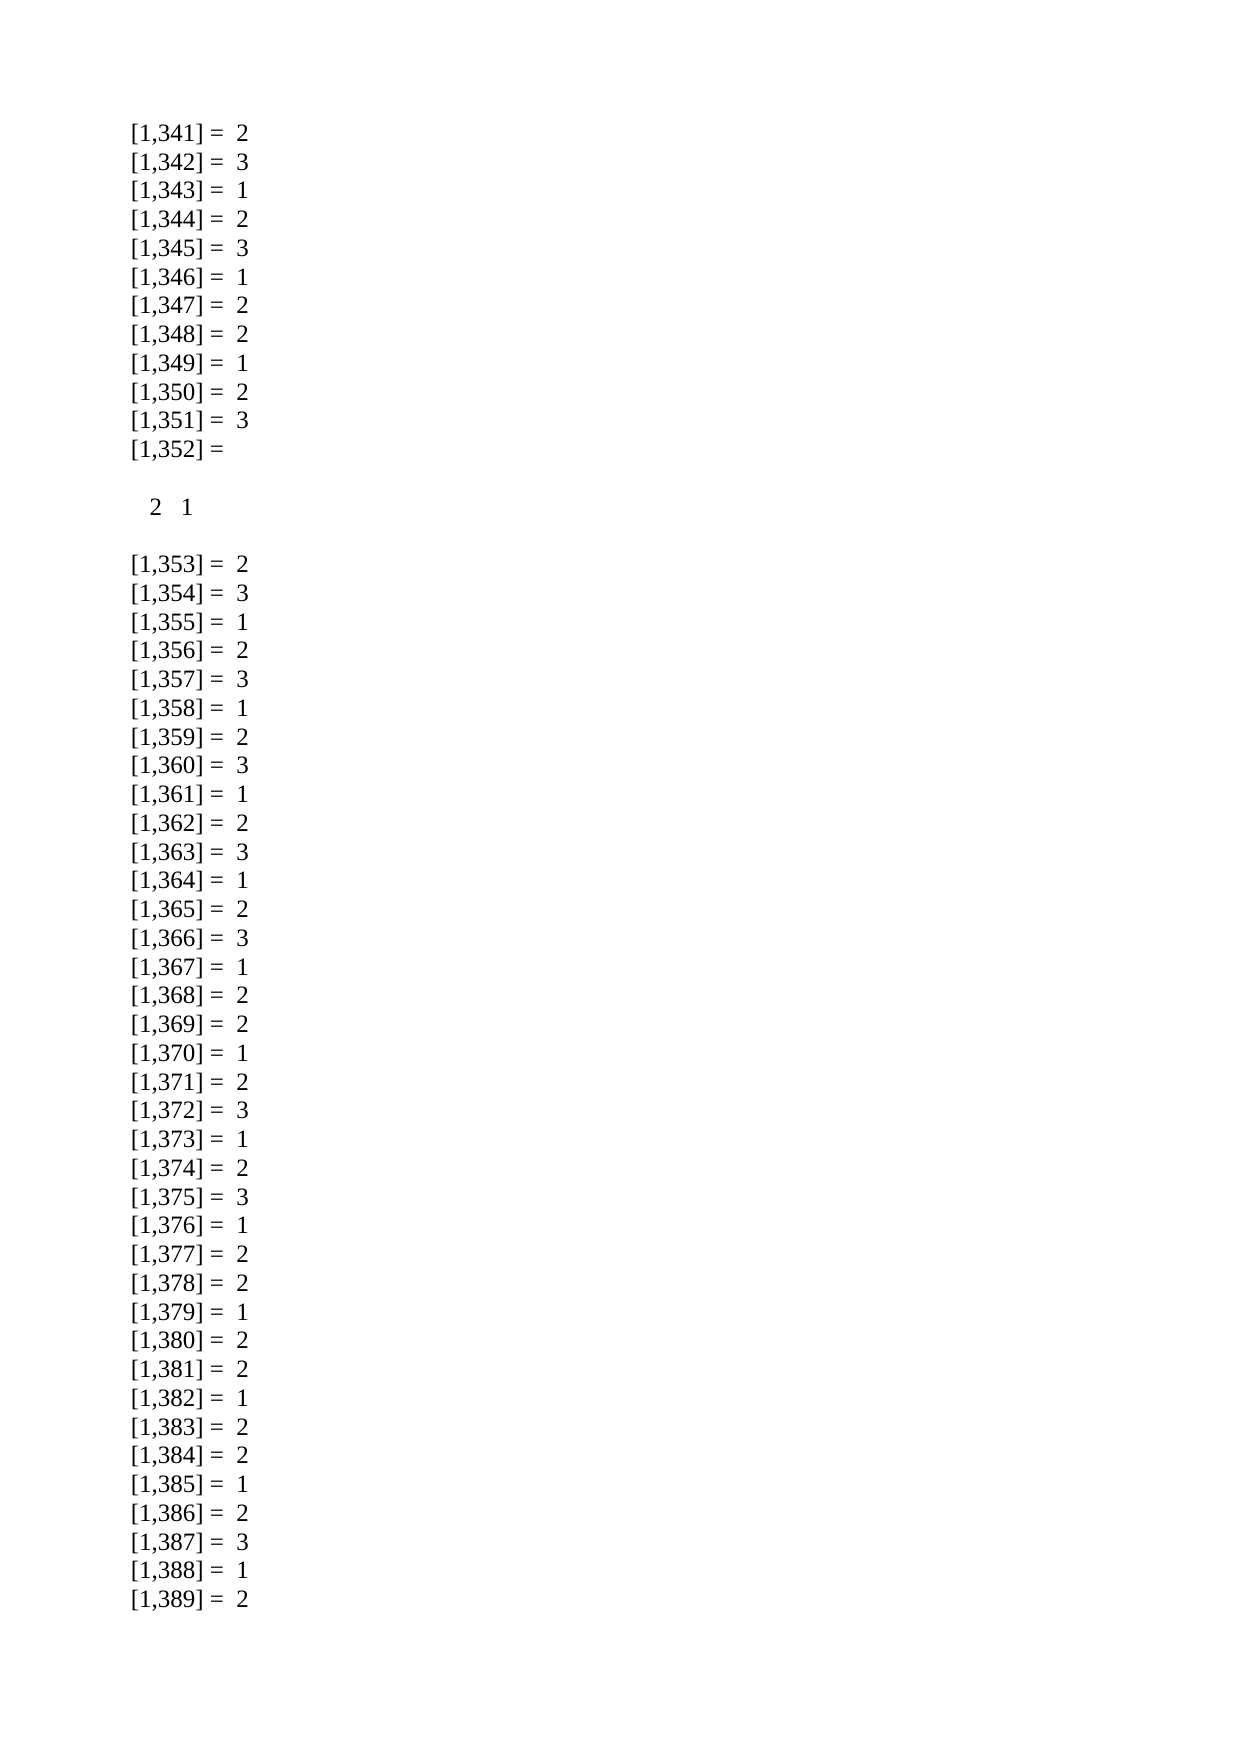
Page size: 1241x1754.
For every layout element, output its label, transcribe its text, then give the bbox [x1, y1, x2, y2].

text [1,378] = 2 [118, 1268, 1122, 1297]
text [1,369] = 2 [118, 1009, 1122, 1038]
text [1,349] = 1 [118, 348, 1122, 377]
text [1,343] = 1 [118, 176, 1122, 204]
text [1,358] = 1 [118, 693, 1122, 722]
text [1,346] = 1 [118, 262, 1122, 291]
text [1,373] = 1 [118, 1124, 1122, 1153]
text [1,372] = 3 [118, 1096, 1122, 1124]
text [1,356] = 2 [118, 636, 1122, 664]
text [1,376] = 1 [118, 1211, 1122, 1239]
text [1,360] = 3 [118, 751, 1122, 779]
text [1,380] = 2 [118, 1326, 1122, 1354]
text [1,368] = 2 [118, 981, 1122, 1009]
text [1,357] = 3 [118, 664, 1122, 693]
text [1,345] = 3 [118, 233, 1122, 262]
text [1,374] = 2 [118, 1153, 1122, 1182]
text [1,377] = 2 [118, 1239, 1122, 1268]
text [1,386] = 2 [118, 1498, 1122, 1527]
text [1,359] = 2 [118, 722, 1122, 751]
text [1,347] = 2 [118, 291, 1122, 319]
text [1,367] = 1 [118, 952, 1122, 981]
text [1,342] = 3 [118, 147, 1122, 176]
text [1,381] = 2 [118, 1354, 1122, 1383]
text [1,365] = 2 [118, 894, 1122, 923]
text 2 1 [118, 492, 1122, 521]
text [1,350] = 2 [118, 377, 1122, 406]
text [1,363] = 3 [118, 837, 1122, 866]
text [1,351] = 3 [118, 406, 1122, 434]
text [1,366] = 3 [118, 923, 1122, 952]
text [1,370] = 1 [118, 1038, 1122, 1067]
text [1,385] = 1 [118, 1469, 1122, 1498]
text [1,344] = 2 [118, 204, 1122, 233]
text [1,341] = 2 [118, 118, 1122, 147]
text [1,364] = 1 [118, 866, 1122, 894]
text [1,382] = 1 [118, 1383, 1122, 1412]
text [1,371] = 2 [118, 1067, 1122, 1096]
text [1,352] = [118, 434, 1122, 463]
text [1,379] = 1 [118, 1297, 1122, 1326]
text [1,361] = 1 [118, 779, 1122, 808]
text [1,362] = 2 [118, 808, 1122, 837]
text [1,375] = 3 [118, 1182, 1122, 1211]
text [1,387] = 3 [118, 1527, 1122, 1556]
text [1,384] = 2 [118, 1441, 1122, 1469]
text [1,355] = 1 [118, 607, 1122, 636]
text [1,353] = 2 [118, 549, 1122, 578]
text [1,389] = 2 [118, 1584, 1122, 1613]
text [1,383] = 2 [118, 1412, 1122, 1441]
text [1,388] = 1 [118, 1556, 1122, 1584]
text [1,348] = 2 [118, 319, 1122, 348]
text [1,354] = 3 [118, 578, 1122, 607]
